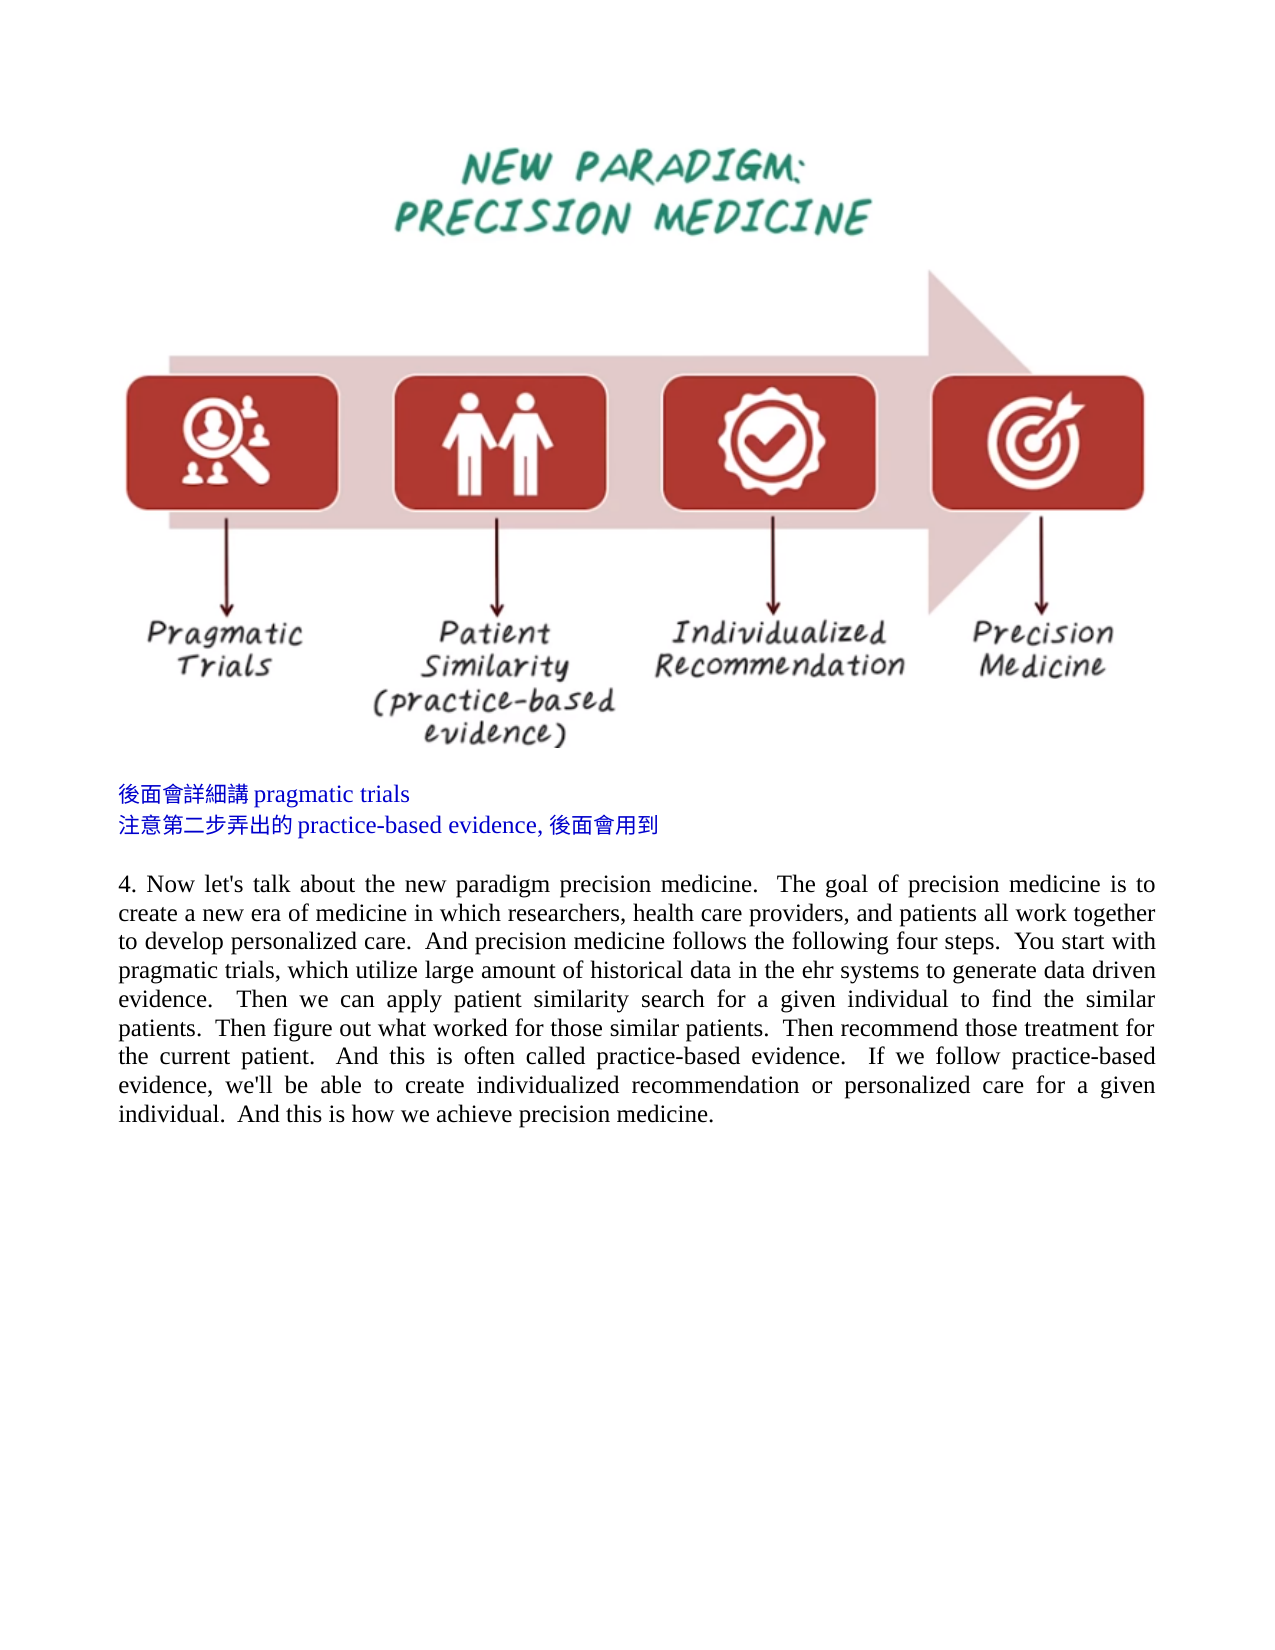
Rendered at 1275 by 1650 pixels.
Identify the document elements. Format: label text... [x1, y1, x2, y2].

text 注意第二步弄出的practice-based evidence, 後面會用到 [118, 808, 1157, 840]
text 4. Now let's talk about the new paradigm precision medicine. The goal of precision medicine is to create a new era of medicine in which researchers, health care providers, and patients all work together to develop personalized care. And precision medicine follows the following four steps. You start with pragmatic trials, which utilize large amount of historical data in the ehr systems to generate data driven evidence. Then we can apply patient similarity search for a given individual to find the similar patients. Then figure out what worked for those similar patients. Then recommend those treatment for the current patient. And this is often called practice-based evidence. If we follow practice-based evidence, we'll be able to create individualized recommendation or personalized care for a given individual. And this is how we achieve precision medicine. [118, 869, 1157, 1128]
text 後面會詳細講pragmatic trials [118, 777, 1157, 808]
picture [118, 146, 1157, 748]
